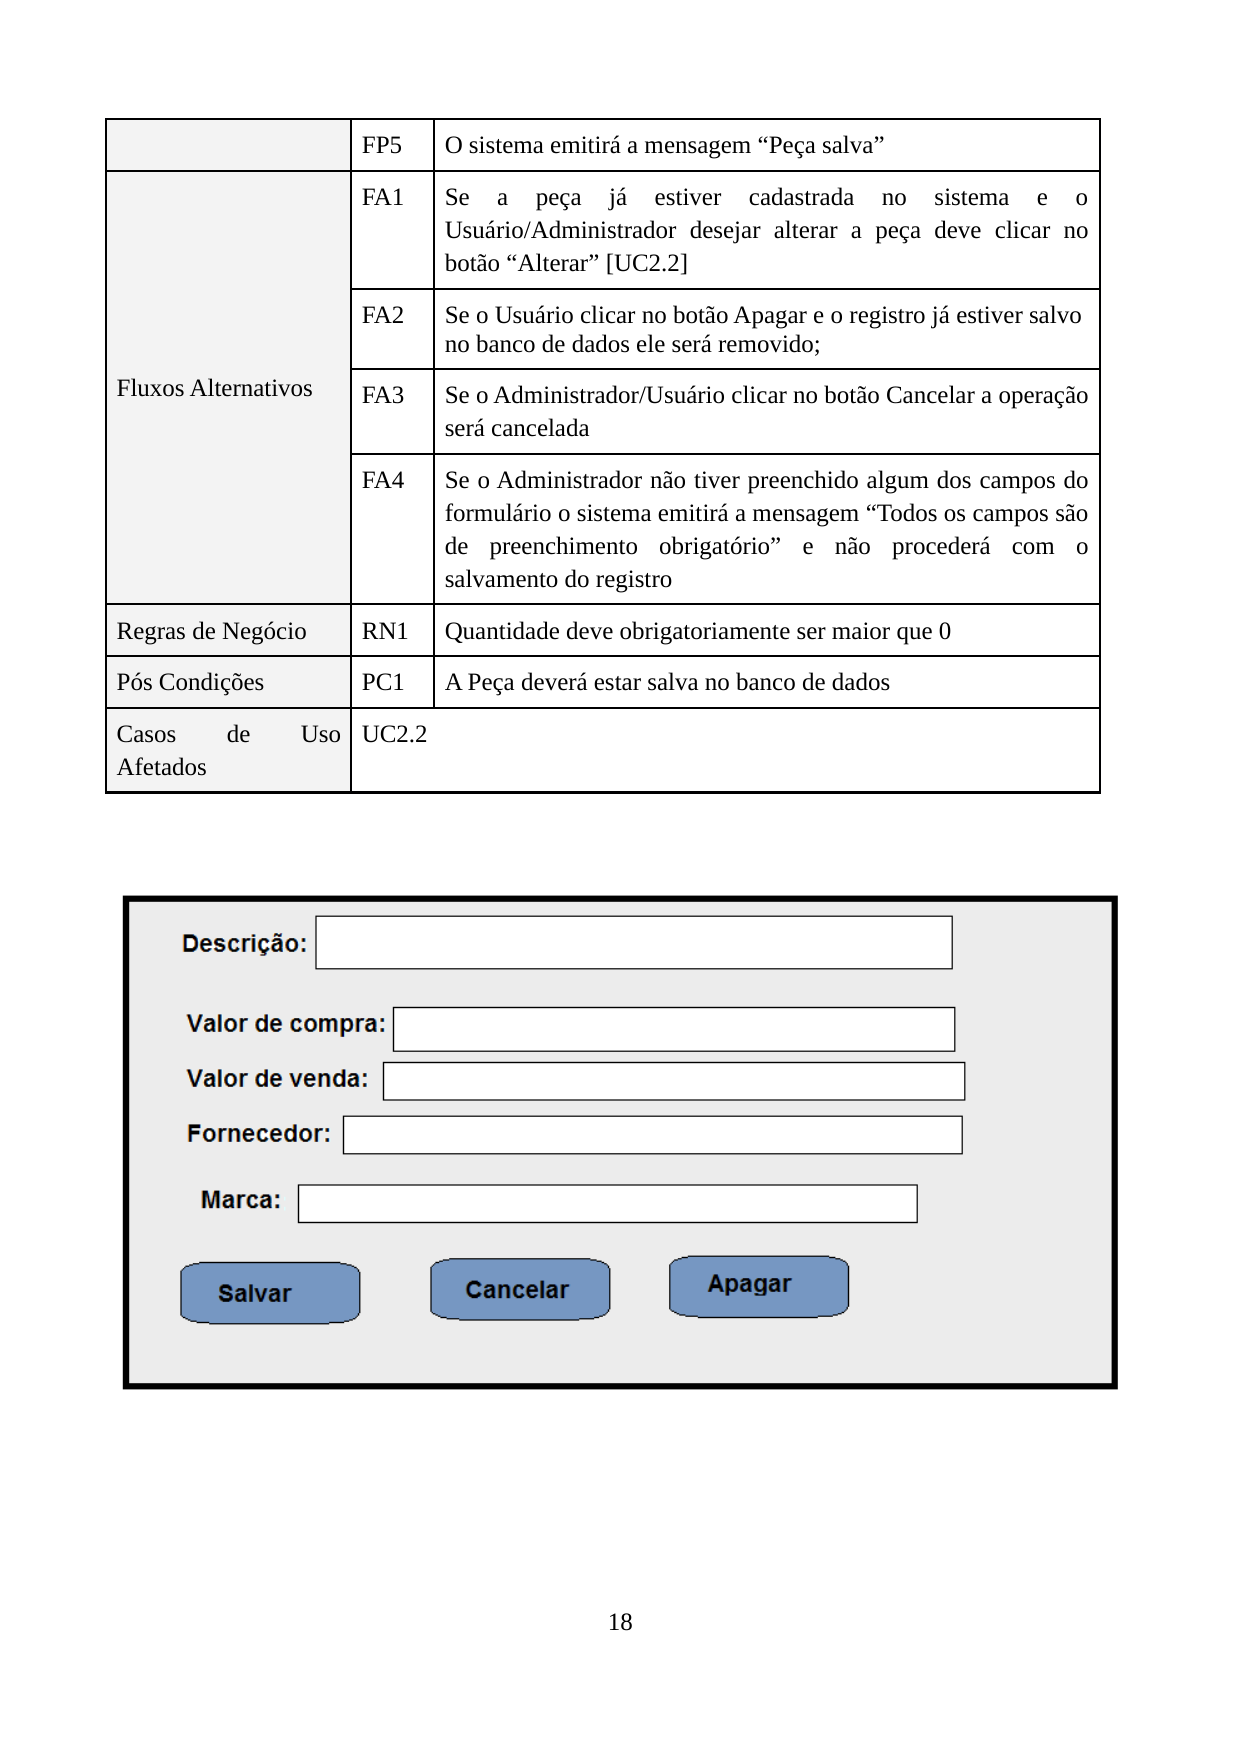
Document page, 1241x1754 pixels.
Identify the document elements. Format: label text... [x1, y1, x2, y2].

table_cell O sistema emitirá a mensagem “Peça salva” [435, 120, 1099, 170]
table_cell Quantidade deve obrigatoriamente ser maior que 0 [435, 605, 1099, 655]
table_cell Se o Administrador/Usuário clicar no botão Cancelar a operação será cancelada [435, 370, 1099, 453]
table_cell RN1 [352, 605, 433, 655]
table_cell Se a peça já estiver cadastrada no sistema e o Usuário/Administrador desejar alterar a peça deve clicar no botão “Alterar” [UC2.2] [435, 172, 1099, 287]
table_cell FP5 [352, 120, 433, 170]
table_cell [107, 120, 350, 170]
table_cell UC2.2 [352, 709, 1099, 791]
table_cell FA1 [352, 172, 433, 287]
table_cell Regras de Negócio [107, 605, 350, 655]
table_cell A Peça deverá estar salva no banco de dados [435, 657, 1099, 707]
table_cell FA3 [352, 370, 433, 453]
table_cell PC1 [352, 657, 433, 707]
table_cell Pós Condições [107, 657, 350, 707]
table_cell Fluxos Alternativos [107, 172, 350, 603]
table_cell Se o Administrador não tiver preenchido algum dos campos do formulário o sistema emitirá a mensagem “Todos os campos são de preenchimento obrigatório” e não procederá com o salvamento do registro [435, 455, 1099, 603]
picture [118, 892, 1123, 1392]
table_cell FA2 [352, 290, 433, 368]
table_cell Se o Usuário clicar no botão Apagar e o registro já estiver salvo no banco de dados ele será removido; [435, 290, 1099, 368]
table_cell Casos de Uso Afetados [107, 709, 350, 791]
table_cell FA4 [352, 455, 433, 603]
